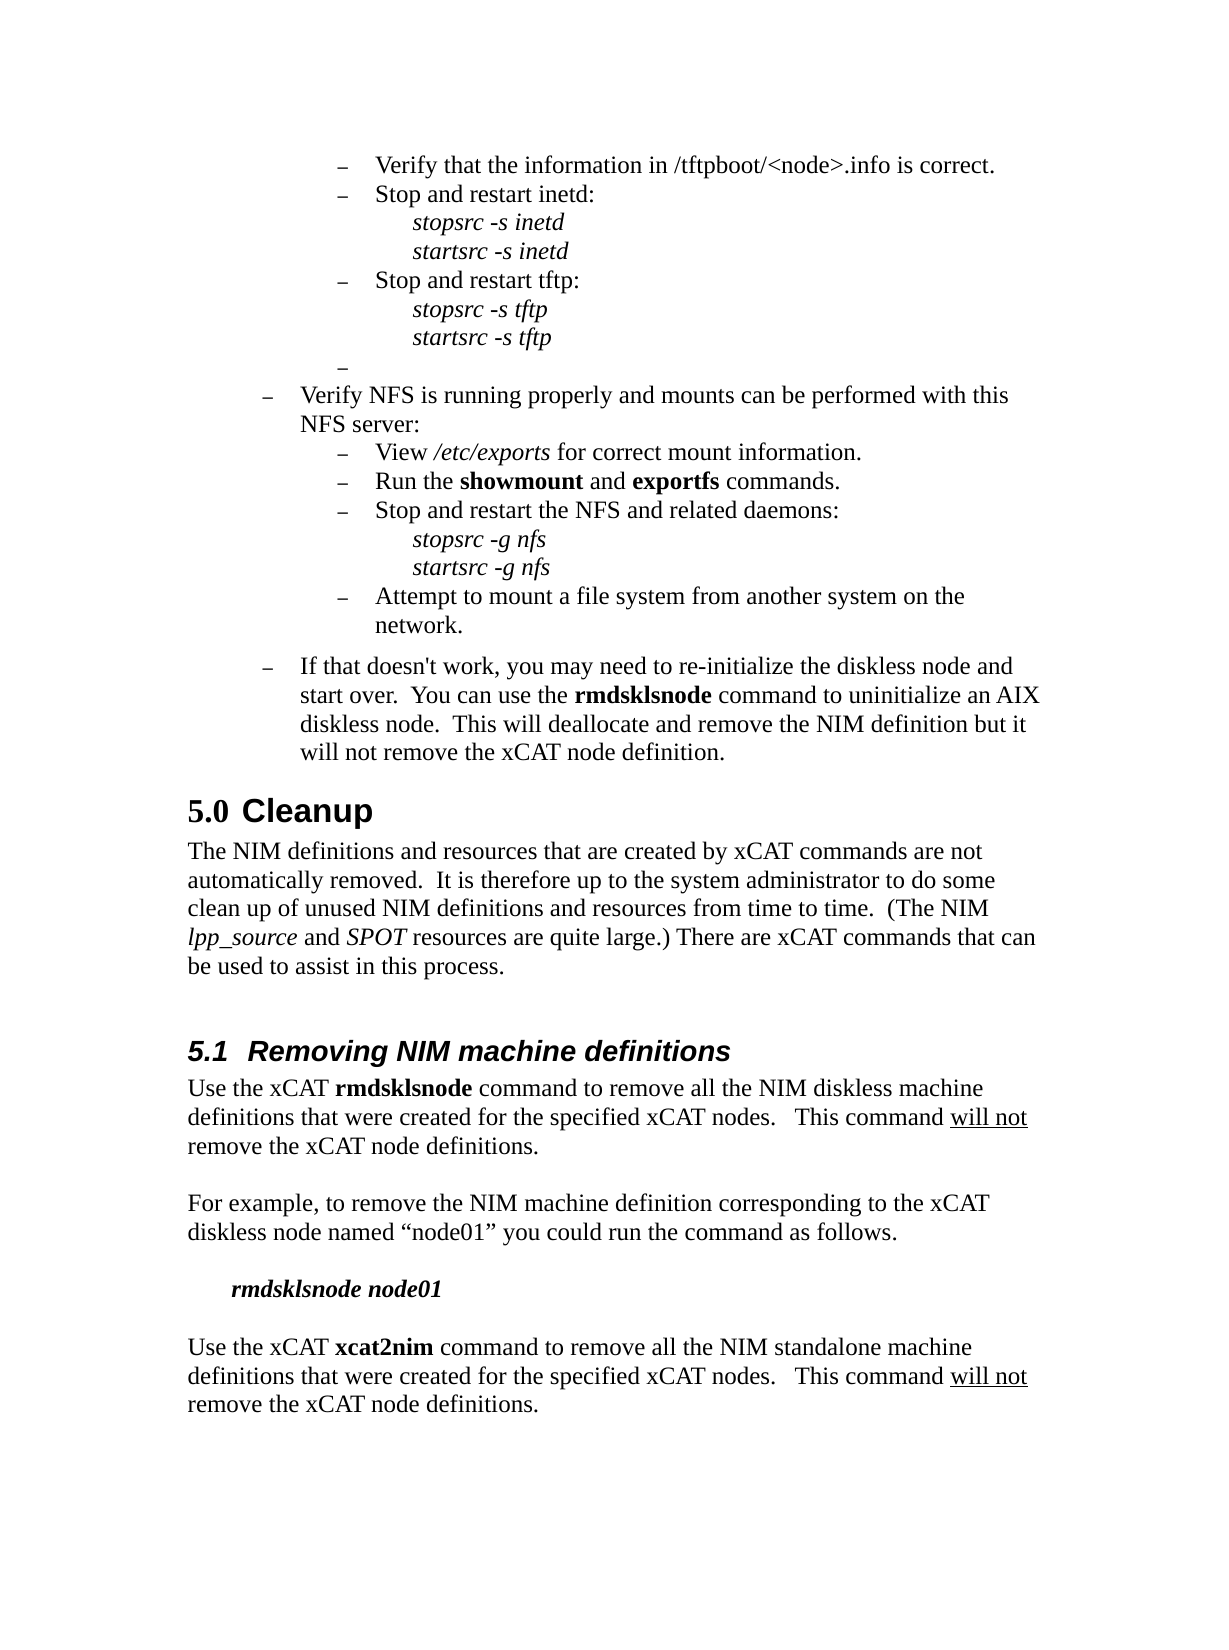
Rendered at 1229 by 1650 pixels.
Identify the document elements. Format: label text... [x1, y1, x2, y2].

text The NIM definitions and resources that are created by xCAT commands are not automatically removed. It is therefore up to the system administrator to do some clean up of unused NIM definitions and resources from time to time. (The NIM lpp_source and SPOT resources are quite large.) There are xCAT commands that can be used to assist in this process. [187, 836, 1041, 980]
text rmdsklsnode node01 [187, 1274, 1041, 1303]
text Use the xCAT xcat2nim command to remove all the NIM standalone machine definitions that were created for the specified xCAT nodes. This command will not remove the xCAT node definitions. [187, 1332, 1041, 1418]
list stopsrc -g nfs [412, 524, 1041, 552]
subtitle Cleanup [187, 791, 1041, 830]
list Attempt to mount a file system from another system on the network. [337, 581, 1041, 639]
text Use the xCAT rmdsklsnode command to remove all the NIM diskless machine definitions that were created for the specified xCAT nodes. This command will not remove the xCAT node definitions. [187, 1073, 1041, 1159]
text For example, to remove the NIM machine definition corresponding to the xCAT diskless node named “node01” you could run the command as follows. [187, 1188, 1041, 1246]
list If that doesn't work, you may need to re-initialize the diskless node and start over. You can use the rmdsklsnode command to uninitialize an AIX diskless node. This will deallocate and remove the NIM definition but it will not remove the xCAT node definition. [262, 651, 1041, 766]
list startsrc -s inetd [412, 236, 1041, 265]
list Verify that the information in /tftpboot/<node>.info is correct. [337, 150, 1041, 179]
list Run the showmount and exportfs commands. [337, 466, 1041, 495]
subtitle Removing NIM machine definitions [187, 1033, 1041, 1067]
list stopsrc -s tftp [412, 294, 1041, 322]
list View /etc/exports for correct mount information. [337, 437, 1041, 466]
list Stop and restart tftp: [337, 265, 1041, 294]
list startsrc -g nfs [412, 552, 1041, 581]
list Stop and restart the NFS and related daemons: [337, 495, 1041, 524]
list Verify NFS is running properly and mounts can be performed with this NFS server: [262, 380, 1041, 437]
list Stop and restart inetd: [337, 179, 1041, 207]
list startsrc -s tftp [412, 322, 1041, 351]
list stopsrc -s inetd [412, 207, 1041, 236]
